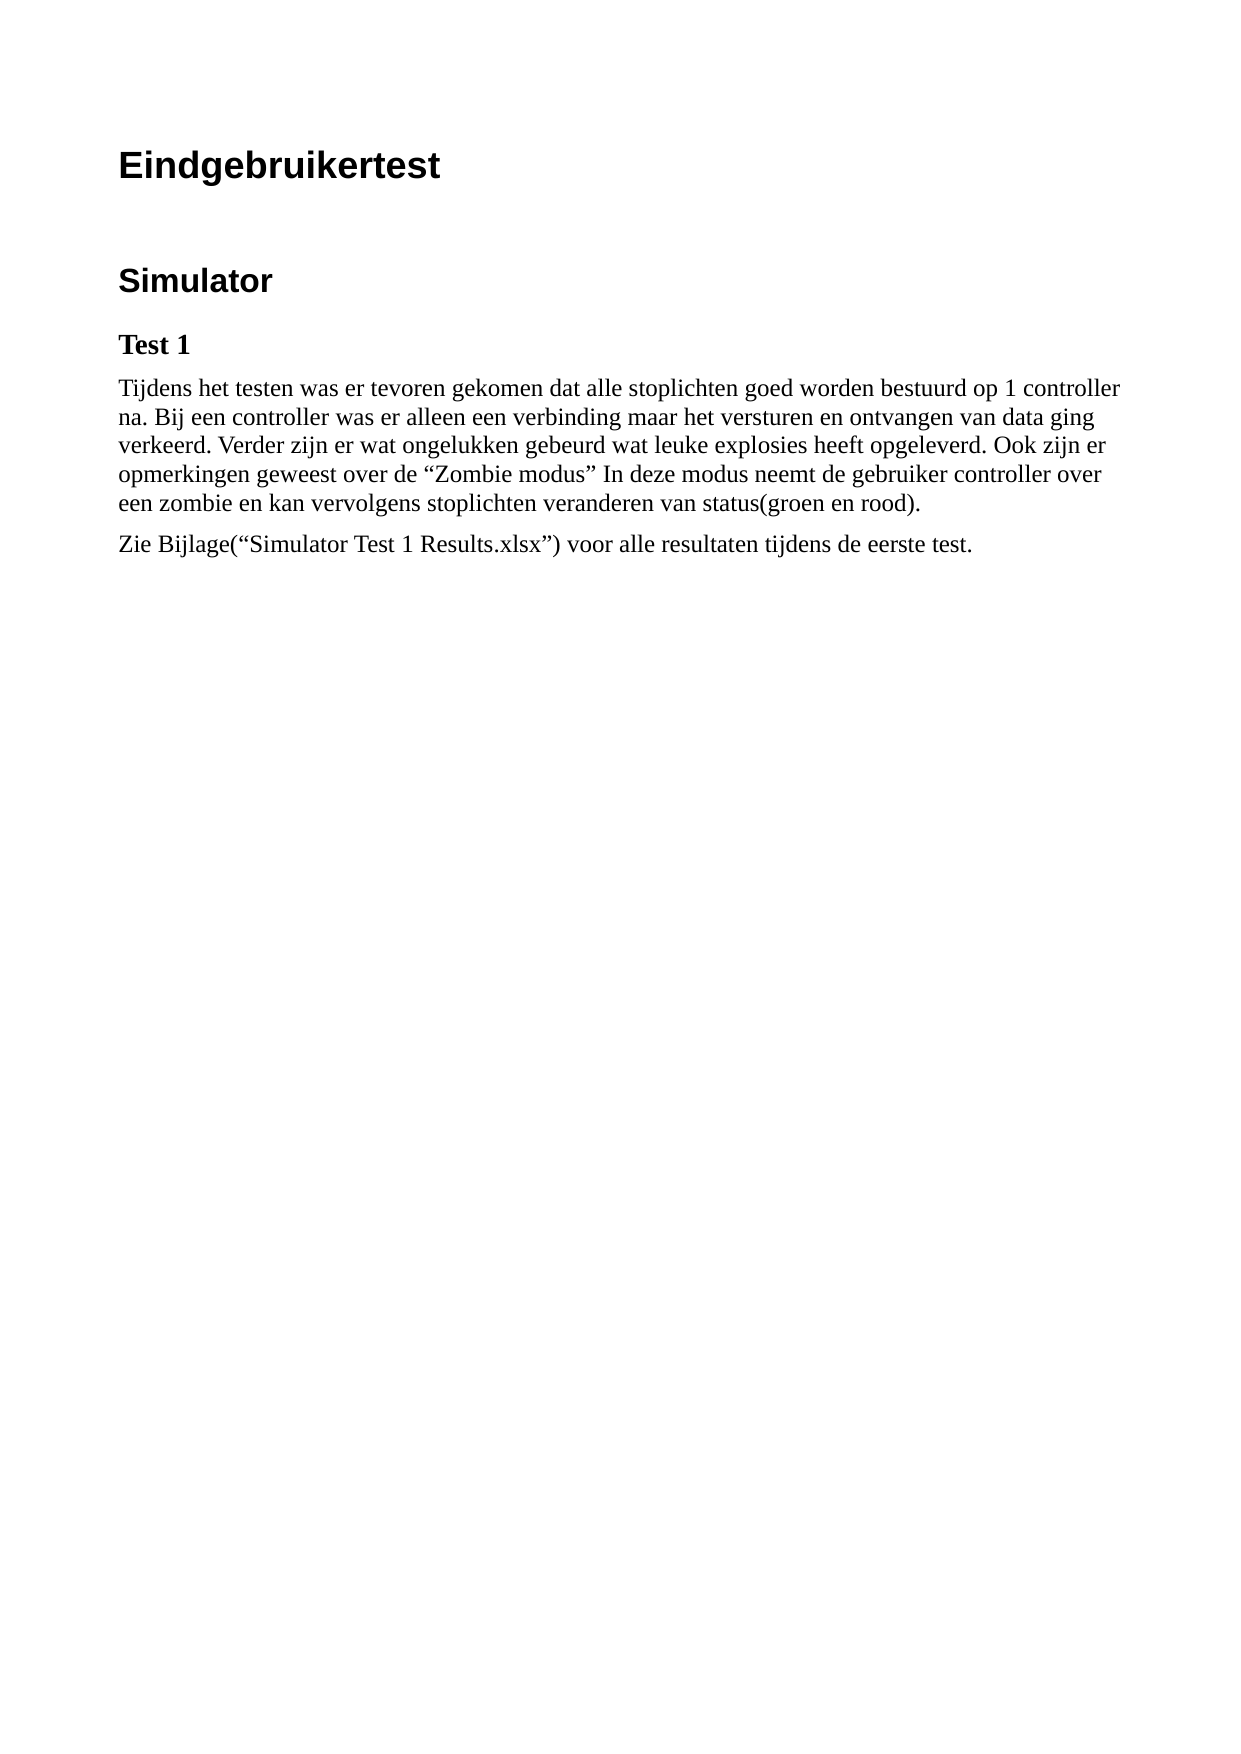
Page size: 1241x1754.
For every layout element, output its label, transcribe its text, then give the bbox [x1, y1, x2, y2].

subtitle Test 1 [118, 327, 1122, 361]
text Tijdens het testen was er tevoren gekomen dat alle stoplichten goed worden bestuurd op 1 controller na. Bij een controller was er alleen een verbinding maar het versturen en ontvangen van data ging verkeerd. Verder zijn er wat ongelukken gebeurd wat leuke explosies heeft opgeleverd. Ook zijn er opmerkingen geweest over de “Zombie modus” In deze modus neemt de gebruiker controller over een zombie en kan vervolgens stoplichten veranderen van status(groen en rood). [118, 373, 1122, 517]
subtitle Simulator [118, 261, 1122, 300]
subtitle Eindgebruikertest [118, 143, 1122, 187]
text Zie Bijlage(“Simulator Test 1 Results.xlsx”) voor alle resultaten tijdens de eerste test. [118, 529, 1122, 558]
